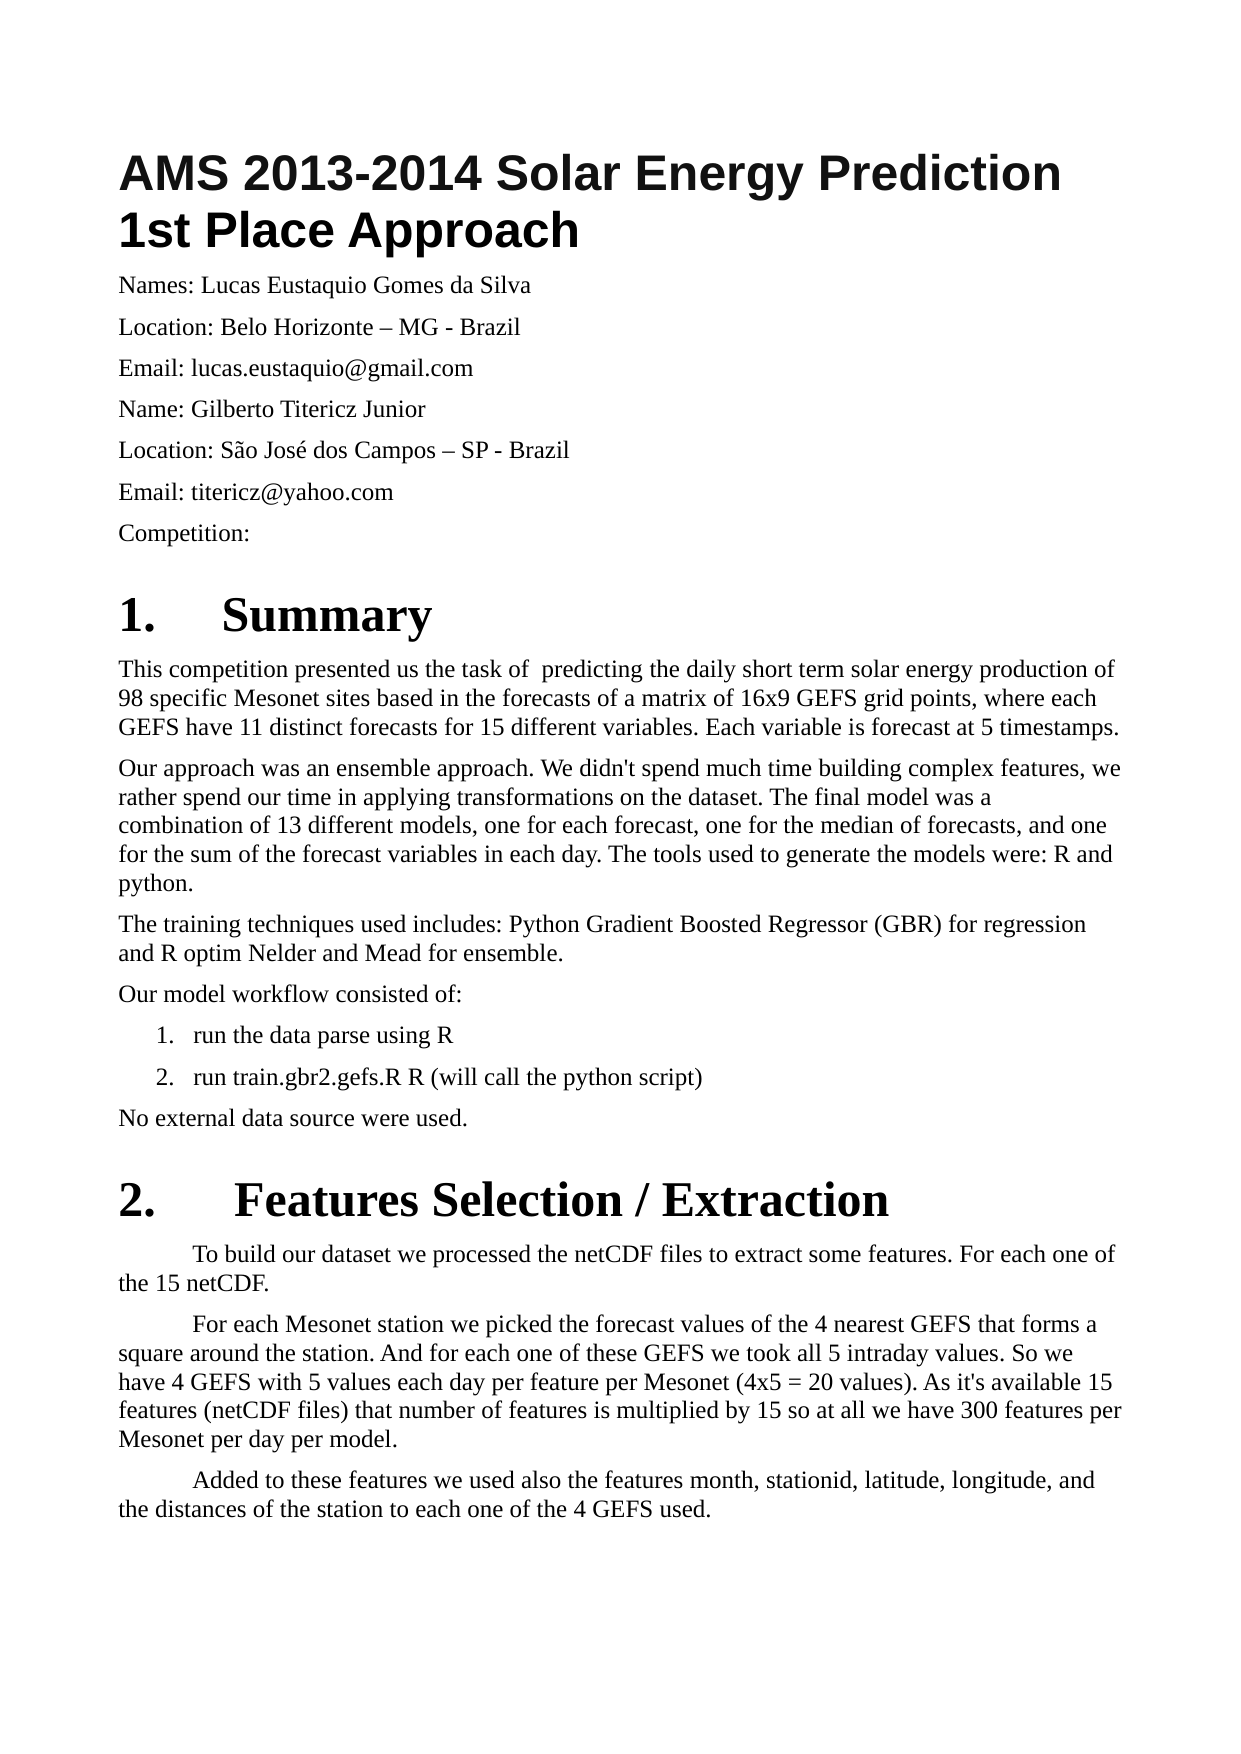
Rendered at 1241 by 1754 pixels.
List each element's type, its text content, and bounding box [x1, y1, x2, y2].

subtitle Summary [118, 584, 1122, 642]
text Competition: [118, 518, 1122, 547]
text Added to these features we used also the features month, stationid, latitude, longitude, and the distances of the station to each one of the 4 GEFS used. [118, 1466, 1122, 1523]
text No external data source were used. [118, 1103, 1122, 1132]
text Email: titericz@yahoo.com [118, 477, 1122, 506]
text The training techniques used includes: Python Gradient Boosted Regressor (GBR) for regression and R optim Nelder and Mead for ensemble. [118, 909, 1122, 967]
title AMS 2013-2014 Solar Energy Prediction 1st Place Approach [118, 143, 1122, 258]
text Our model workflow consisted of: [118, 979, 1122, 1008]
text Name: Gilberto Titericz Junior [118, 394, 1122, 423]
text For each Mesonet station we picked the forecast values of the 4 nearest GEFS that forms a square around the station. And for each one of these GEFS we took all 5 intraday values. So we have 4 GEFS with 5 values each day per feature per Mesonet (4x5 = 20 values). As it's available 15 features (netCDF files) that number of features is multiplied by 15 so at all we have 300 features per Mesonet per day per model. [118, 1309, 1122, 1453]
text Location: São José dos Campos – SP - Brazil [118, 436, 1122, 464]
list run train.gbr2.gefs.R R (will call the python script) [156, 1062, 1122, 1091]
text Our approach was an ensemble approach. We didn't spend much time building complex features, we rather spend our time in applying transformations on the dataset. The final model was a combination of 13 different models, one for each forecast, one for the median of forecasts, and one for the sum of the forecast variables in each day. The tools used to generate the models were: R and python. [118, 753, 1122, 897]
text Email: lucas.eustaquio@gmail.com [118, 353, 1122, 382]
text This competition presented us the task of predicting the daily short term solar energy production of 98 specific Mesonet sites based in the forecasts of a matrix of 16x9 GEFS grid points, where each GEFS have 11 distinct forecasts for 15 different variables. Each variable is forecast at 5 timestamps. [118, 654, 1122, 741]
subtitle Features Selection / Extraction [118, 1169, 1122, 1227]
text To build our dataset we processed the netCDF files to extract some features. For each one of the 15 netCDF. [118, 1239, 1122, 1297]
text Location: Belo Horizonte – MG - Brazil [118, 312, 1122, 341]
list run the data parse using R [156, 1021, 1122, 1049]
text Names: Lucas Eustaquio Gomes da Silva [118, 271, 1122, 299]
